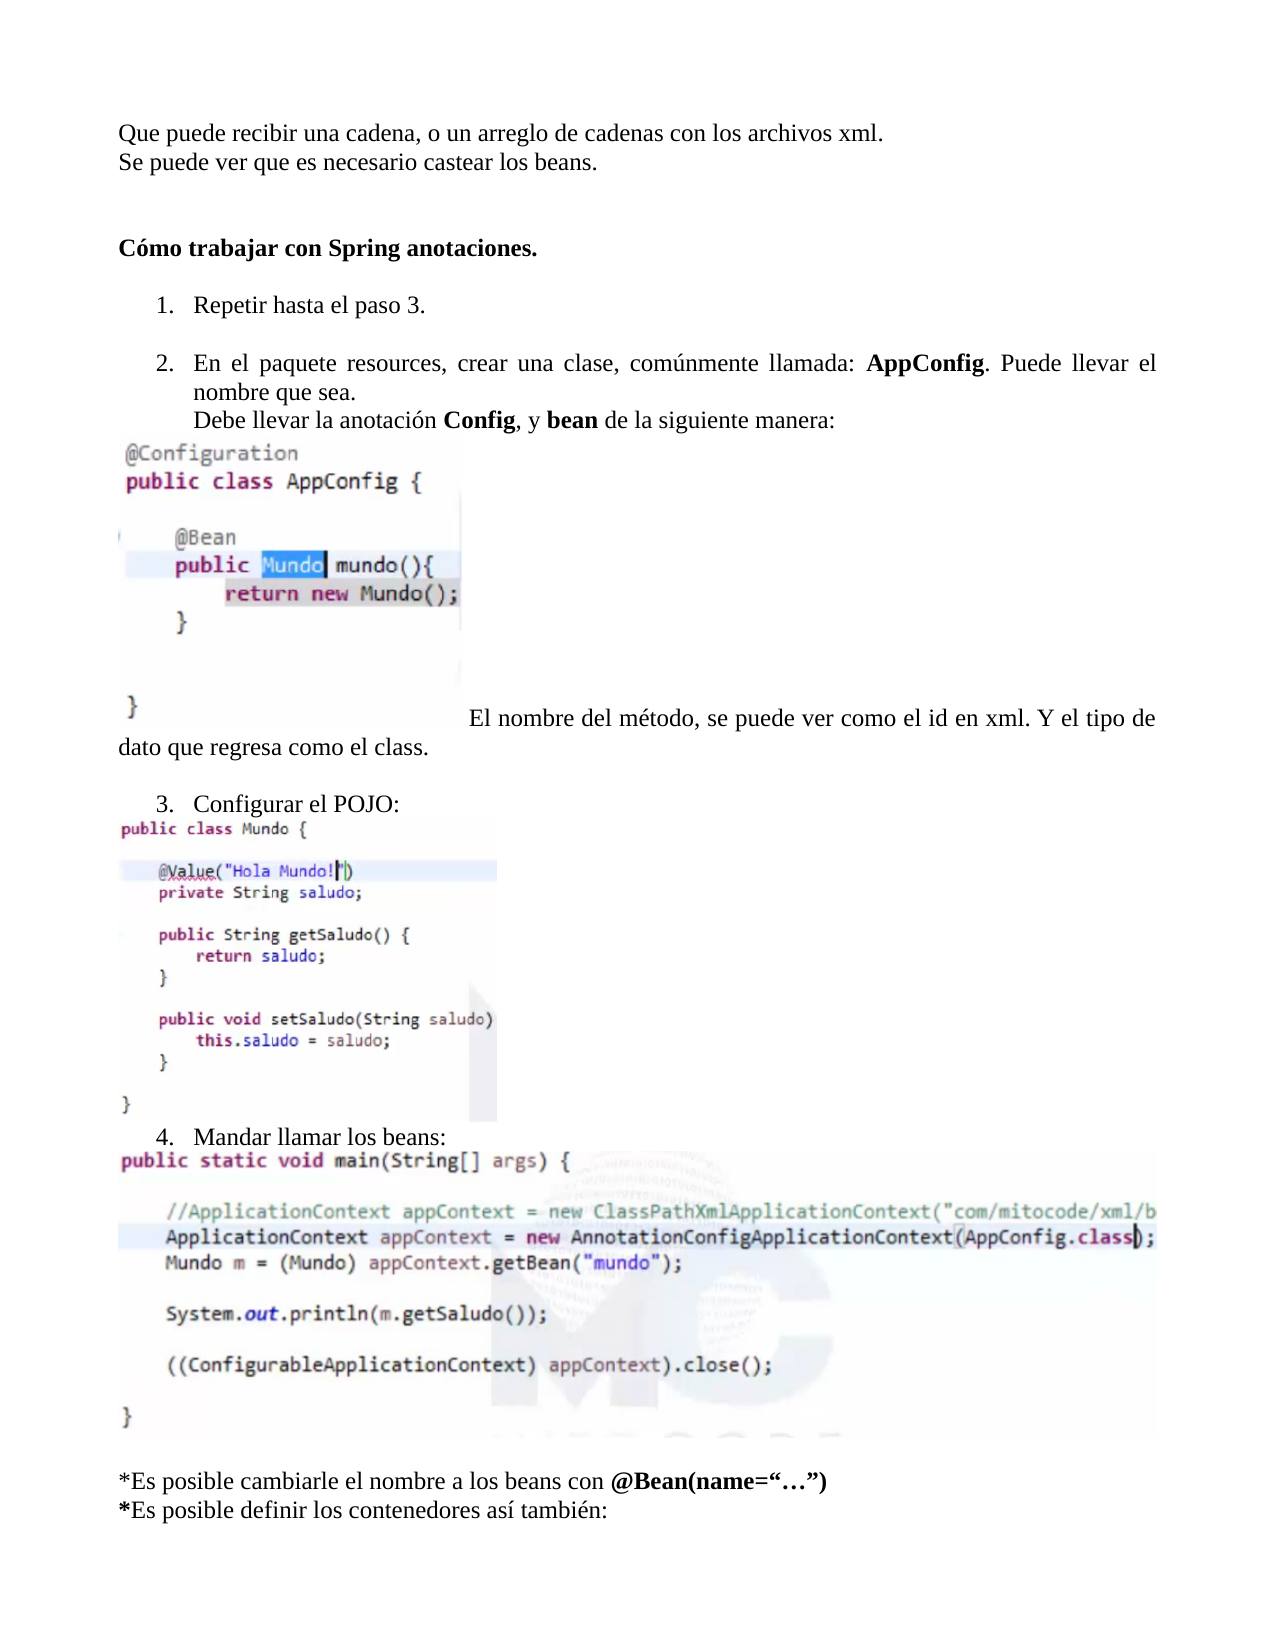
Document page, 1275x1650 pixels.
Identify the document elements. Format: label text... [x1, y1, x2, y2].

list En el paquete resources, crear una clase, comúnmente llamada: AppConfig. Puede llevar el nombre que sea. [156, 348, 1157, 406]
text Que puede recibir una cadena, o un arreglo de cadenas con los archivos xml. [118, 118, 1157, 147]
text *Es posible cambiarle el nombre a los beans con @Bean(name=“…”) [118, 1466, 1157, 1495]
list Configurar el POJO: [156, 789, 1157, 818]
text *Es posible definir los contenedores así también: [118, 1495, 1157, 1524]
list Repetir hasta el paso 3. [156, 291, 1157, 319]
picture [118, 1151, 1157, 1438]
picture [118, 818, 497, 1123]
text Se puede ver que es necesario castear los beans. [118, 147, 1157, 176]
text El nombre del método, se puede ver como el id en xml. Y el tipo de dato que regresa como el class. [118, 434, 1157, 761]
text Cómo trabajar con Spring anotaciones. [118, 233, 1157, 262]
list Mandar llamar los beans: [156, 1122, 1157, 1151]
picture [118, 434, 462, 727]
list Debe llevar la anotación Config, y bean de la siguiente manera: [156, 406, 1157, 434]
